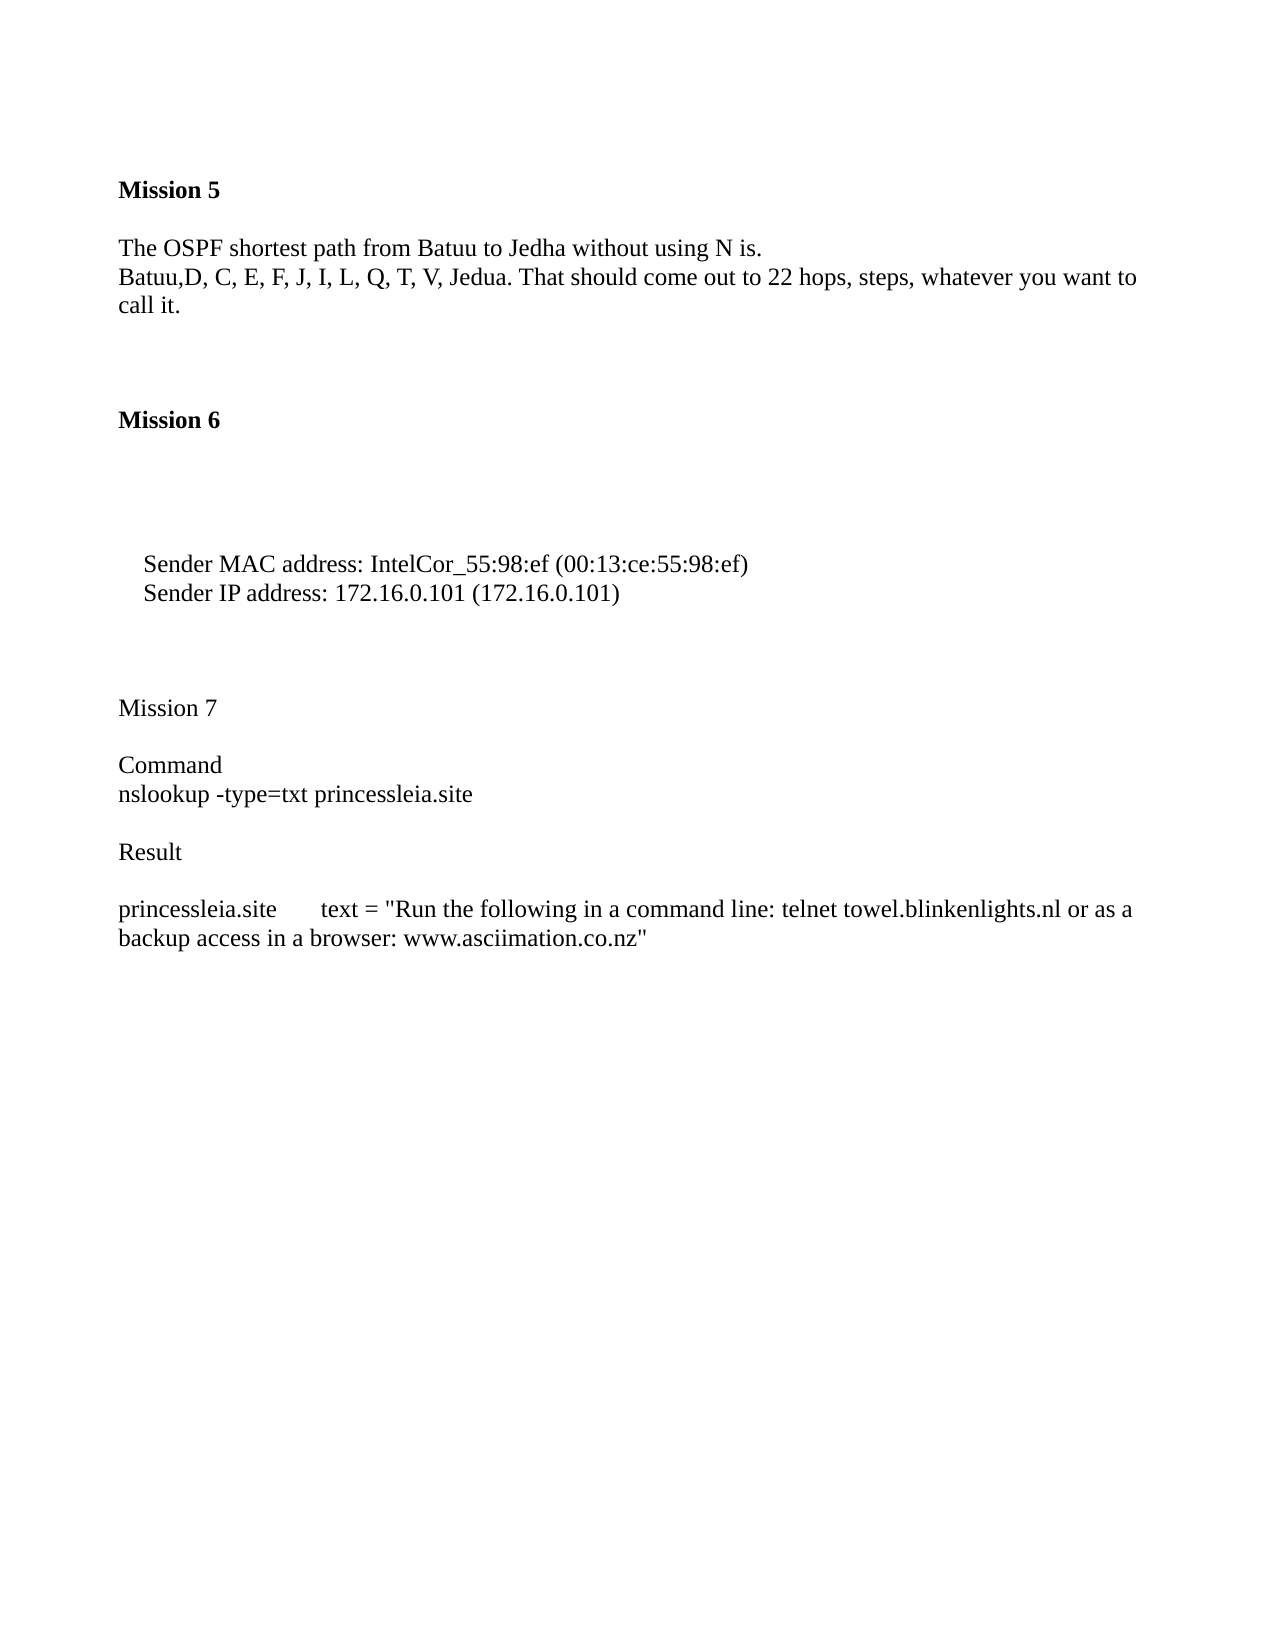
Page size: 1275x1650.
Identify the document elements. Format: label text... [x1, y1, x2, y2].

text Command [118, 751, 1157, 779]
text Mission 7 [118, 693, 1157, 722]
text Sender MAC address: IntelCor_55:98:ef (00:13:ce:55:98:ef) [118, 549, 1157, 578]
text nslookup -type=txt princessleia.site [118, 779, 1157, 808]
text Sender IP address: 172.16.0.101 (172.16.0.101) [118, 578, 1157, 607]
text Batuu,D, C, E, F, J, I, L, Q, T, V, Jedua. That should come out to 22 hops, steps, whatever you want to call it. [118, 262, 1157, 319]
text The OSPF shortest path from Batuu to Jedha without using N is. [118, 233, 1157, 262]
text Mission 5 [118, 176, 1157, 204]
text Mission 6 [118, 406, 1157, 434]
text princessleia.site text = "Run the following in a command line: telnet towel.blinkenlights.nl or as a backup access in a browser: www.asciimation.co.nz" [118, 894, 1157, 952]
text Result [118, 837, 1157, 866]
